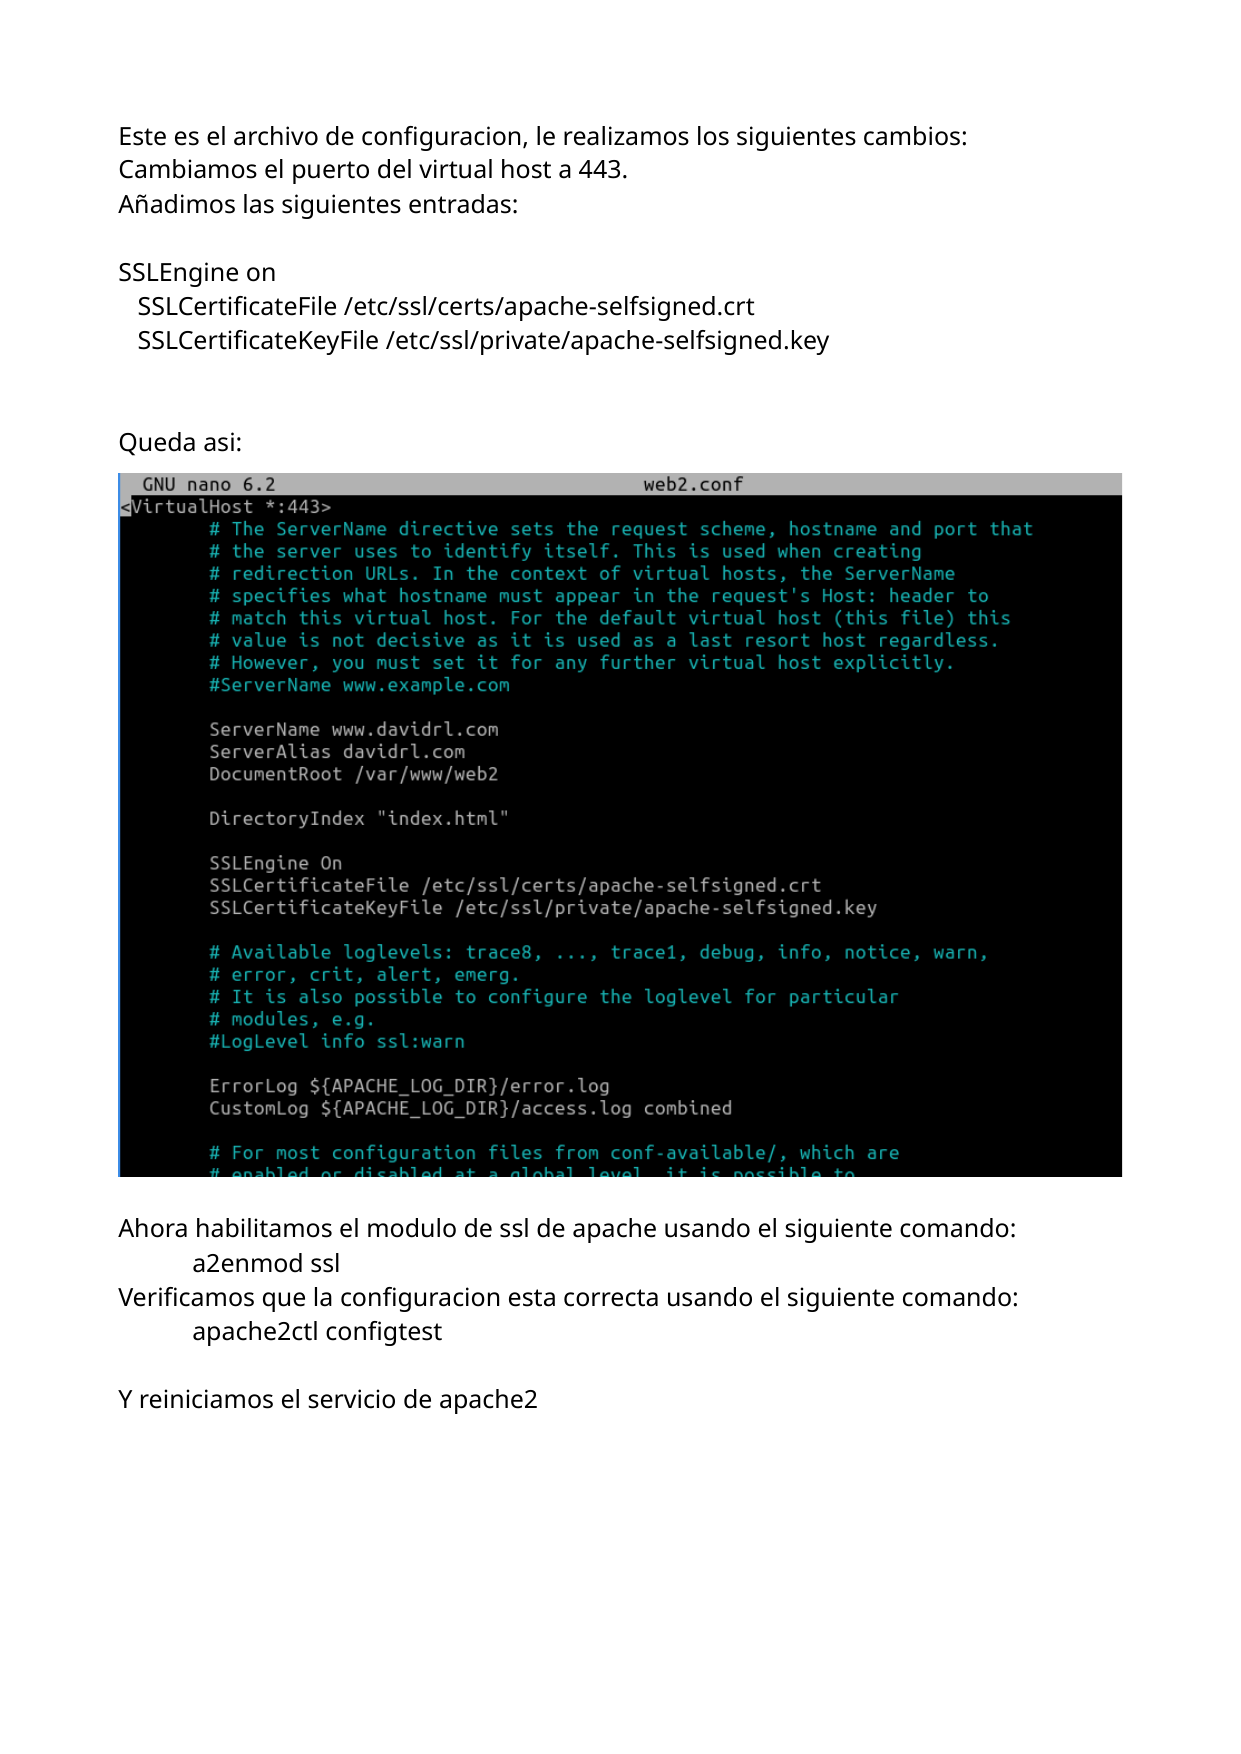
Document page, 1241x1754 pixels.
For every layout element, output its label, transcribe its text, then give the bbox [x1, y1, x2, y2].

text apache2ctl configtest [118, 1313, 1122, 1347]
text Este es el archivo de configuracion, le realizamos los siguientes cambios: [118, 118, 1122, 152]
text Cambiamos el puerto del virtual host a 443. [118, 152, 1122, 186]
text a2enmod ssl [118, 1245, 1122, 1279]
text Verificamos que la configuracion esta correcta usando el siguiente comando: [118, 1279, 1122, 1313]
text SSLEngine on [118, 254, 1122, 288]
picture [118, 473, 1123, 1177]
text Y reiniciamos el servicio de apache2 [118, 1381, 1122, 1416]
text SSLCertificateKeyFile /etc/ssl/private/apache-selfsigned.key [118, 322, 1122, 357]
text Queda asi: [118, 425, 1122, 459]
text SSLCertificateFile /etc/ssl/certs/apache-selfsigned.crt [118, 288, 1122, 322]
text Añadimos las siguientes entradas: [118, 186, 1122, 220]
text Ahora habilitamos el modulo de ssl de apache usando el siguiente comando: [118, 1211, 1122, 1245]
